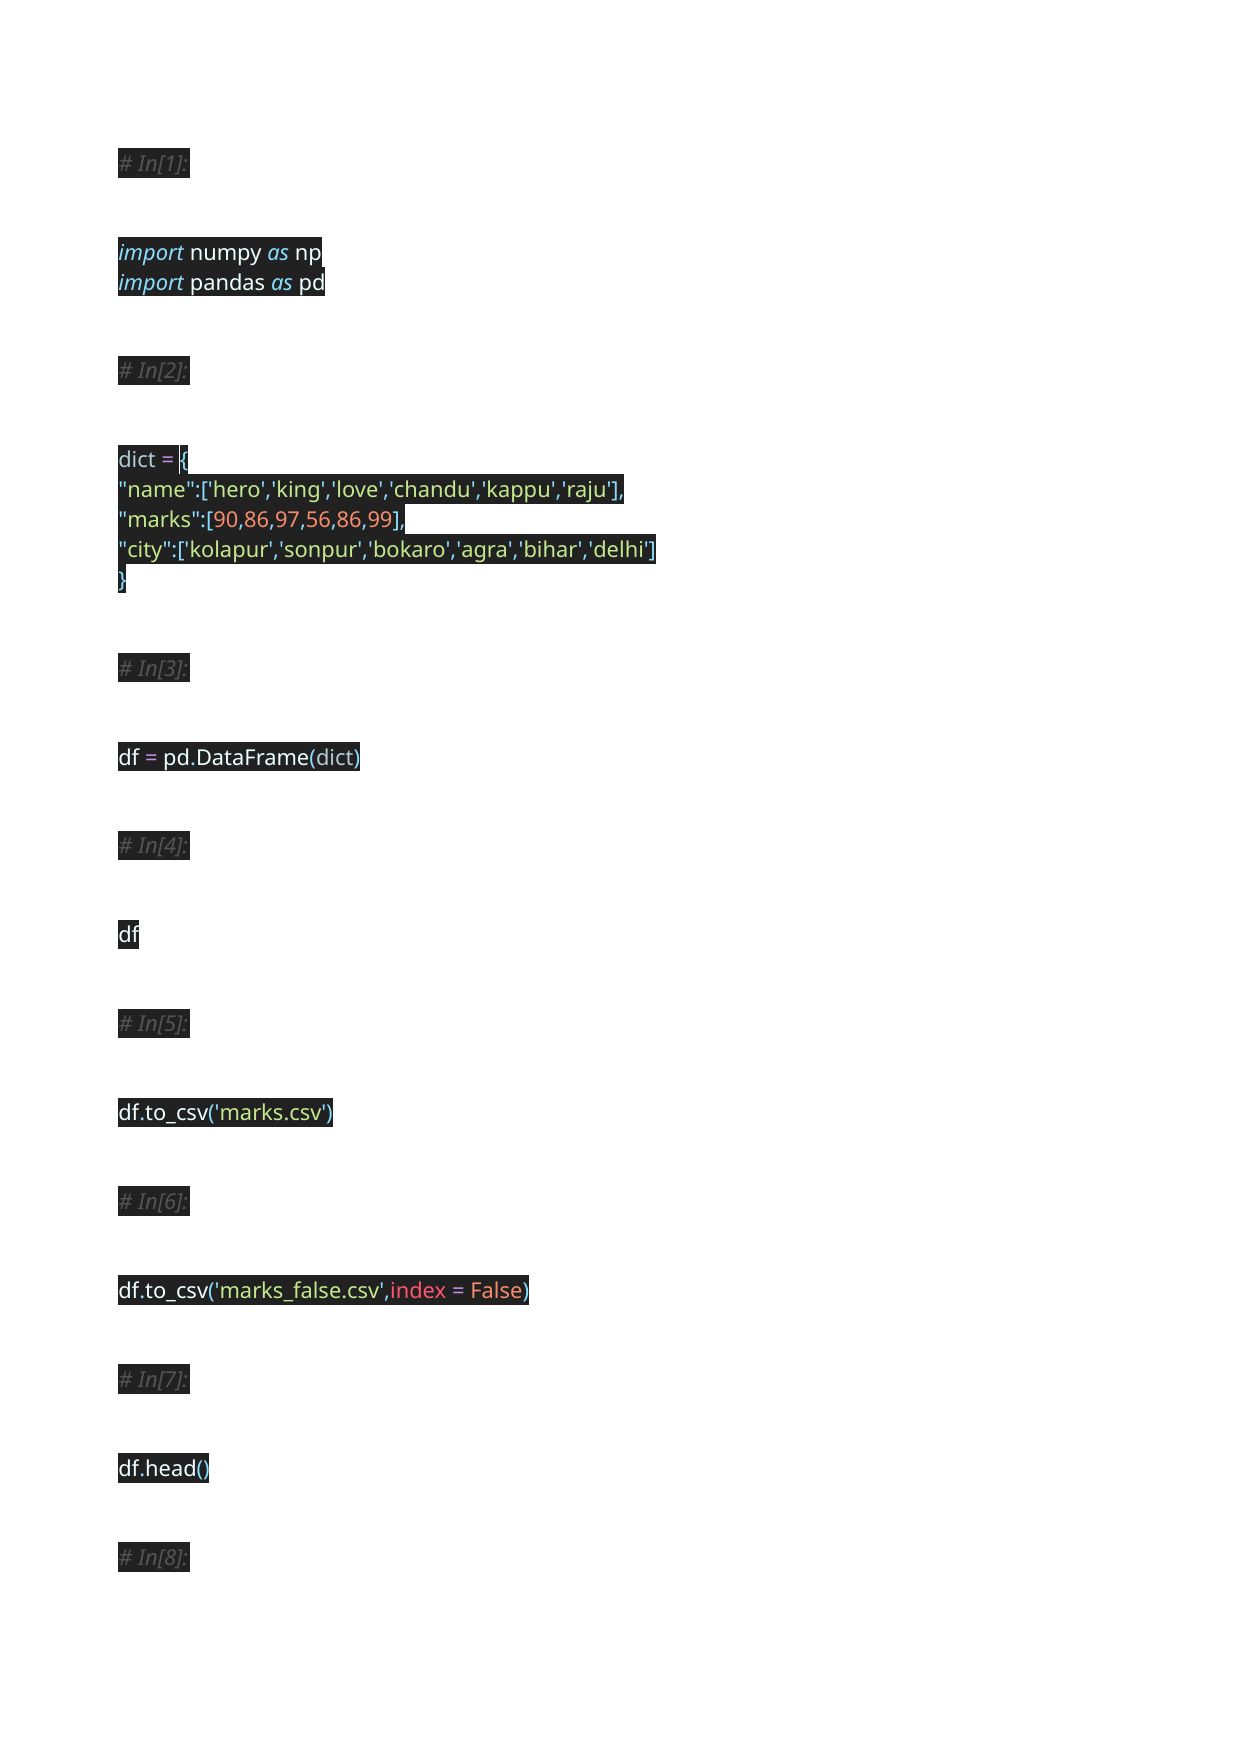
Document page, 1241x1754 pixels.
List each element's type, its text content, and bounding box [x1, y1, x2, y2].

text "city":['kolapur','sonpur','bokaro','agra','bihar','delhi'] [118, 534, 1122, 564]
text import numpy as np [118, 237, 1122, 267]
text df.head() [118, 1453, 1122, 1483]
text "name":['hero','king','love','chandu','kappu','raju'], [118, 474, 1122, 504]
text df.to_csv('marks.csv') [118, 1097, 1122, 1127]
text # In[5]: [118, 1008, 1122, 1038]
text } [118, 564, 1122, 593]
text # In[1]: [118, 148, 1122, 178]
text dict = { [118, 444, 1122, 474]
text df = pd.DataFrame(dict) [118, 742, 1122, 771]
text # In[4]: [118, 831, 1122, 860]
text # In[2]: [118, 356, 1122, 385]
text "marks":[90,86,97,56,86,99], [118, 504, 1122, 534]
text df [118, 919, 1122, 949]
text # In[6]: [118, 1186, 1122, 1216]
text # In[7]: [118, 1364, 1122, 1394]
text import pandas as pd [118, 267, 1122, 296]
text # In[8]: [118, 1542, 1122, 1572]
text df.to_csv('marks_false.csv',index = False) [118, 1275, 1122, 1305]
text # In[3]: [118, 653, 1122, 682]
